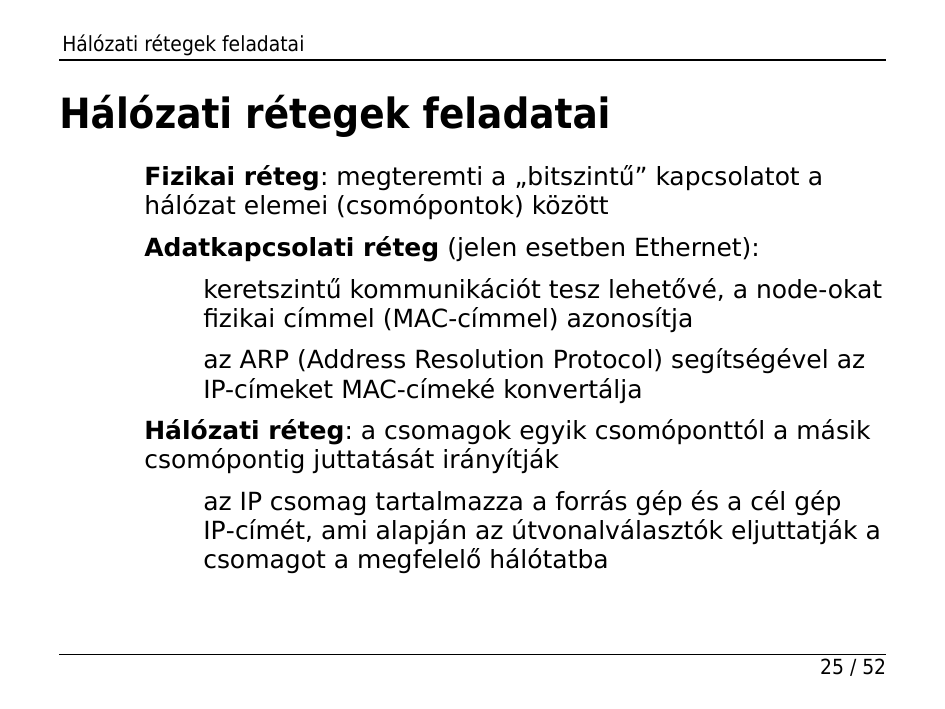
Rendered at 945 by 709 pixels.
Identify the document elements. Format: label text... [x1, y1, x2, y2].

list Hálózati réteg: a csomagok egyik csomóponttól a másik csomópontig juttatását irányítják [118, 416, 886, 475]
list az ARP (Address Resolution Protocol) segítségével az IP-címeket MAC-címeké konvertálja [177, 346, 886, 404]
list Adatkapcsolati réteg (jelen esetben Ethernet): [118, 233, 886, 262]
subtitle Hálózati rétegek feladatai [59, 90, 886, 139]
list Fizikai réteg: megteremti a „bitszintű” kapcsolatot a hálózat elemei (csomópontok) között [118, 162, 886, 221]
list az IP csomag tartalmazza a forrás gép és a cél gép IP‑címét, ami alapján az útvonalválasztók eljuttatják a csomagot a megfelelő hálótatba [177, 487, 886, 575]
list keretszintű kommunikációt tesz lehetővé, a node-okat fizikai címmel (MAC-címmel) azonosítja [177, 275, 886, 333]
